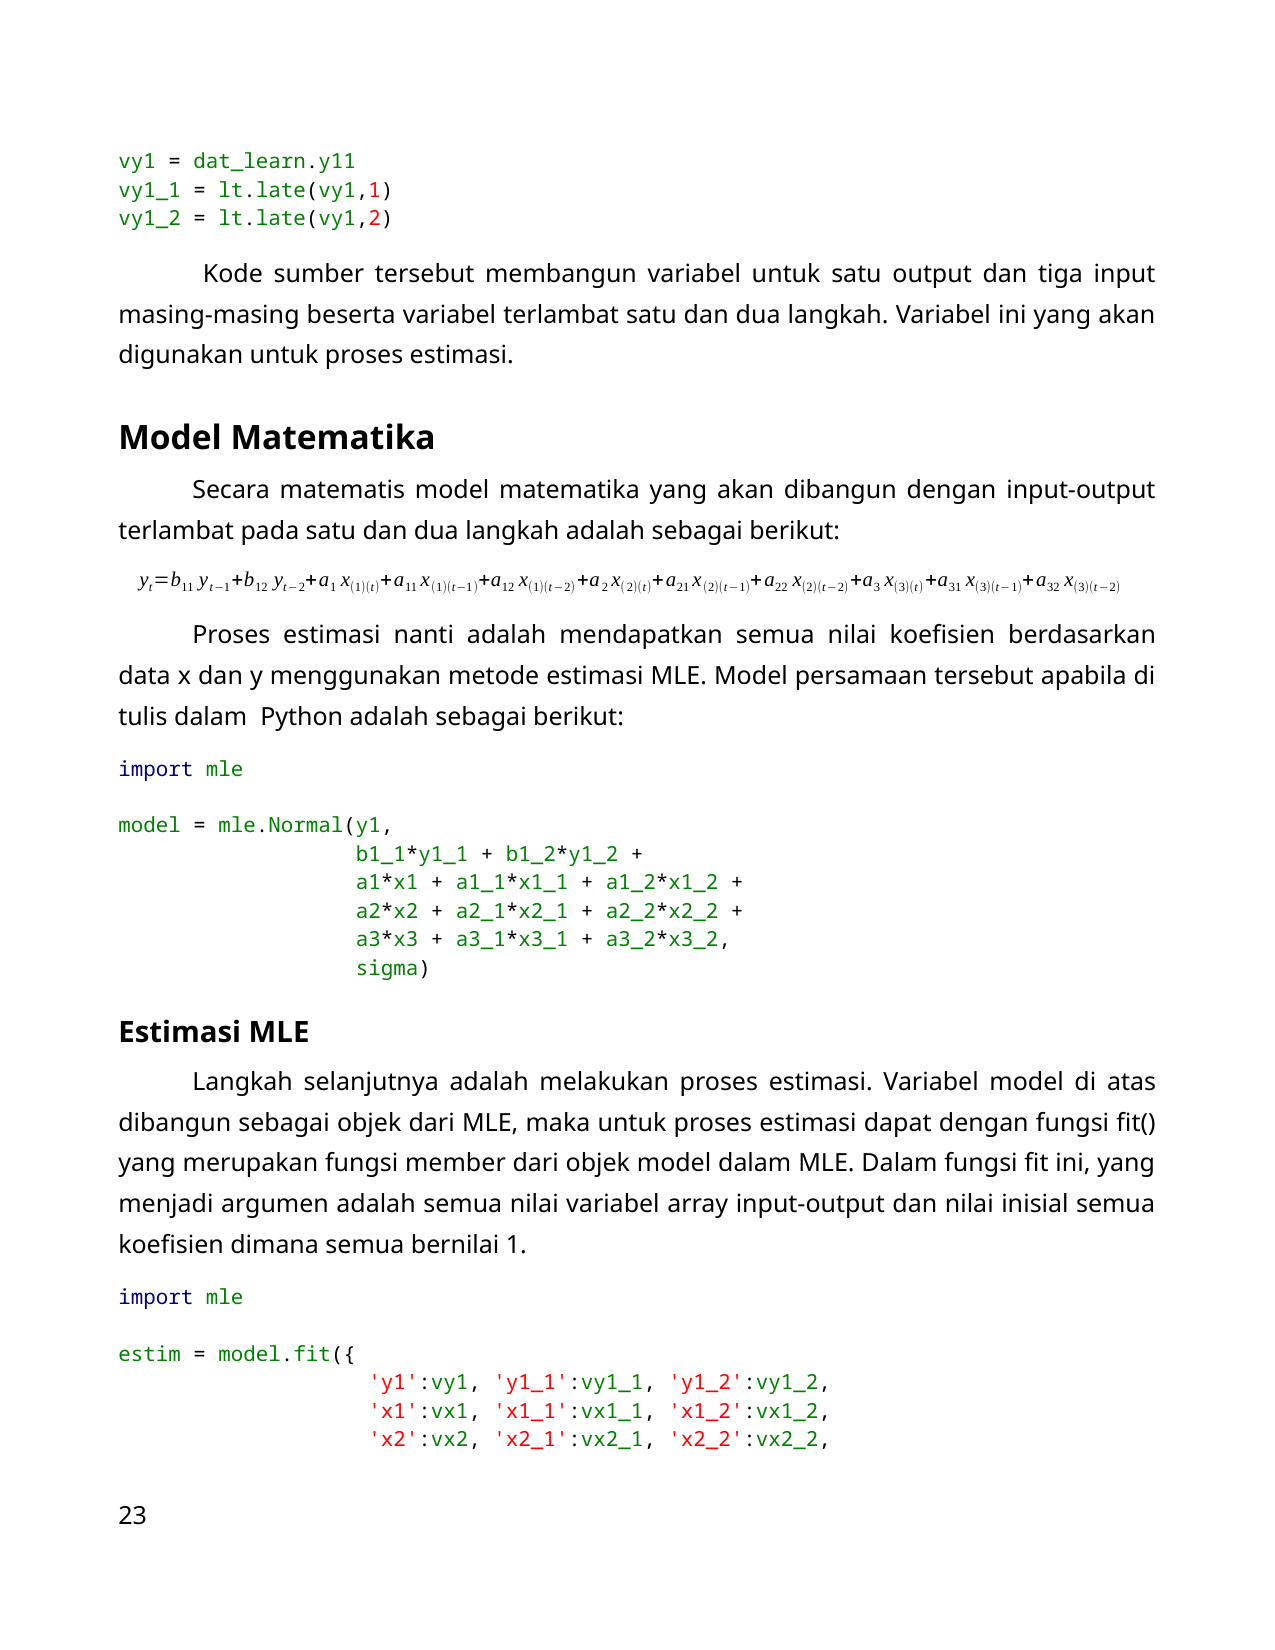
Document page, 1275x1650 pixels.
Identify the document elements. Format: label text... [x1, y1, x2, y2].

text import mle [118, 1282, 1157, 1311]
text a3*x3 + a3_1*x3_1 + a3_2*x3_2, [118, 924, 1157, 953]
text b1_1*y1_1 + b1_2*y1_2 + [118, 839, 1157, 867]
text Langkah selanjutnya adalah melakukan proses estimasi. Variabel model di atas dibangun sebagai objek dari MLE, maka untuk proses estimasi dapat dengan fungsi fit() yang merupakan fungsi member dari objek model dalam MLE. Dalam fungsi fit ini, yang menjadi argumen adalah semua nilai variabel array input-output dan nilai inisial semua koefisien dimana semua bernilai 1. [118, 1063, 1157, 1261]
text 'x2':vx2, 'x2_1':vx2_1, 'x2_2':vx2_2, [118, 1424, 1157, 1453]
text model = mle.Normal(y1, [118, 811, 1157, 839]
text a2*x2 + a2_1*x2_1 + a2_2*x2_2 + [118, 896, 1157, 924]
text a1*x1 + a1_1*x1_1 + a1_2*x1_2 + [118, 867, 1157, 896]
text sigma) [118, 953, 1157, 981]
text Proses estimasi nanti adalah mendapatkan semua nilai koefisien berdasarkan data x dan y menggunakan metode estimasi MLE. Model persamaan tersebut apabila di tulis dalam Python adalah sebagai berikut: [118, 617, 1157, 732]
text Kode sumber tersebut membangun variabel untuk satu output dan tiga input masing-masing beserta variabel terlambat satu dan dua langkah. Variabel ini yang akan digunakan untuk proses estimasi. [118, 256, 1157, 371]
subtitle Estimasi MLE [118, 1011, 1157, 1051]
text import mle [118, 754, 1157, 782]
text Secara matematis model matematika yang akan dibangun dengan input-output terlambat pada satu dan dua langkah adalah sebagai berikut: [118, 472, 1157, 547]
text vy1_2 = lt.late(vy1,2) [118, 203, 1157, 232]
subtitle Model Matematika [118, 413, 1157, 459]
text 'x1':vx1, 'x1_1':vx1_1, 'x1_2':vx1_2, [118, 1396, 1157, 1424]
text vy1_1 = lt.late(vy1,1) [118, 175, 1157, 203]
text vy1 = dat_learn.y11 [118, 147, 1157, 175]
text estim = model.fit({ [118, 1339, 1157, 1367]
text 'y1':vy1, 'y1_1':vy1_1, 'y1_2':vy1_2, [118, 1367, 1157, 1396]
